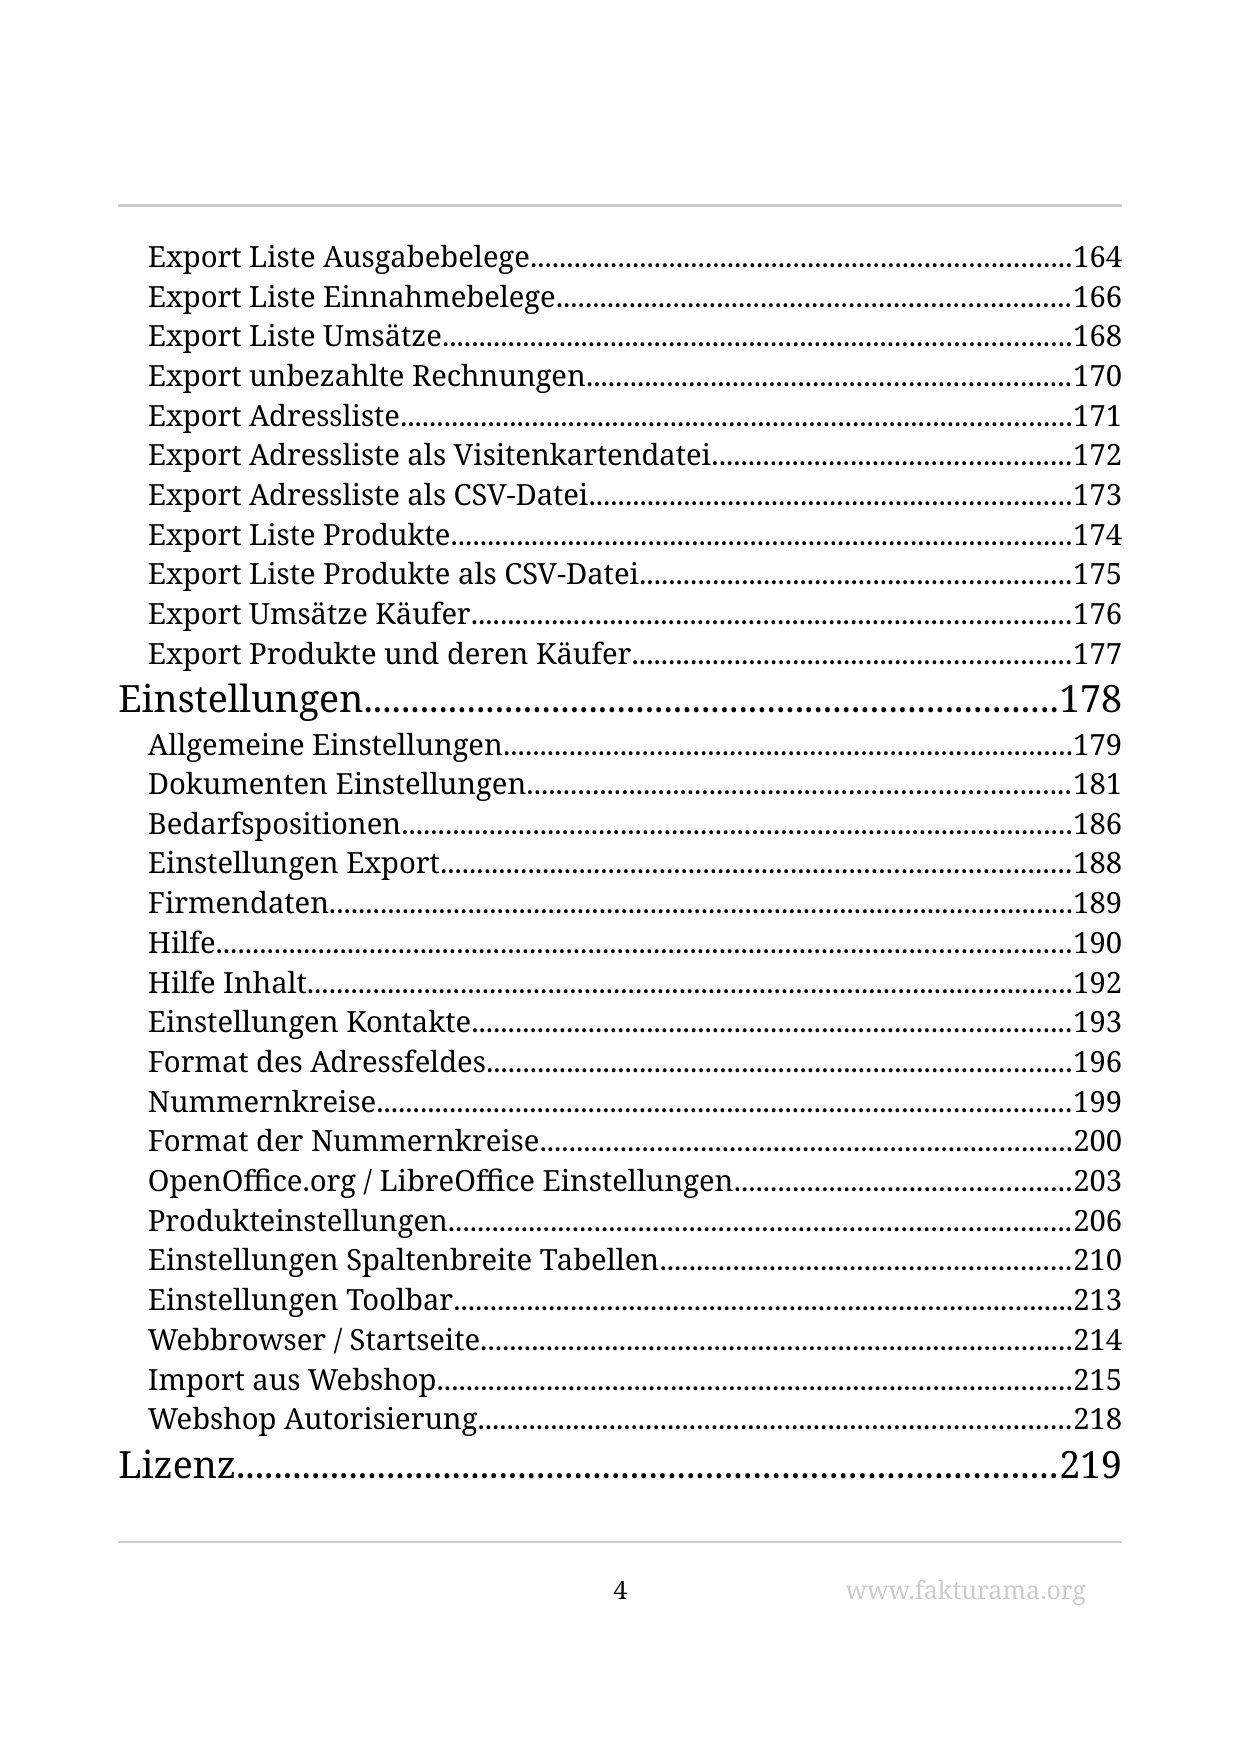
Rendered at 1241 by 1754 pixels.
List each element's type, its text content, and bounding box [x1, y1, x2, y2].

text Export unbezahlte Rechnungen 170 [148, 355, 1122, 395]
text Import aus Webshop 215 [148, 1359, 1122, 1398]
text Lizenz 219 [118, 1438, 1122, 1489]
text Export Liste Umsätze 168 [148, 316, 1122, 355]
text Format des Adressfeldes 196 [148, 1041, 1122, 1081]
text Einstellungen Toolbar 213 [148, 1279, 1122, 1319]
text Export Liste Einnahmebelege 166 [148, 276, 1122, 316]
text Format der Nummernkreise 200 [148, 1121, 1122, 1160]
text Einstellungen 178 [118, 673, 1122, 724]
text Export Adressliste als CSV-Datei 173 [148, 474, 1122, 514]
text Hilfe 190 [148, 922, 1122, 962]
text Export Umsätze Käufer 176 [148, 593, 1122, 633]
text Export Liste Ausgabebelege 164 [148, 236, 1122, 276]
text Webbrowser / Startseite 214 [148, 1319, 1122, 1359]
text Einstellungen Kontakte 193 [148, 1002, 1122, 1041]
text Hilfe Inhalt 192 [148, 962, 1122, 1002]
text Webshop Autorisierung 218 [148, 1398, 1122, 1438]
text Produkteinstellungen 206 [148, 1200, 1122, 1240]
text Bedarfspositionen 186 [148, 803, 1122, 843]
text Firmendaten 189 [148, 882, 1122, 922]
text Einstellungen Spaltenbreite Tabellen 210 [148, 1240, 1122, 1279]
text Export Adressliste 171 [148, 395, 1122, 434]
text OpenOffice.org / LibreOffice Einstellungen 203 [148, 1160, 1122, 1200]
text Export Adressliste als Visitenkartendatei 172 [148, 434, 1122, 474]
text Nummernkreise 199 [148, 1081, 1122, 1121]
text Einstellungen Export 188 [148, 843, 1122, 882]
text Dokumenten Einstellungen 181 [148, 763, 1122, 803]
text Export Produkte und deren Käufer 177 [148, 633, 1122, 673]
text Export Liste Produkte als CSV-Datei 175 [148, 554, 1122, 593]
text Export Liste Produkte 174 [148, 514, 1122, 554]
text Allgemeine Einstellungen 179 [148, 724, 1122, 763]
